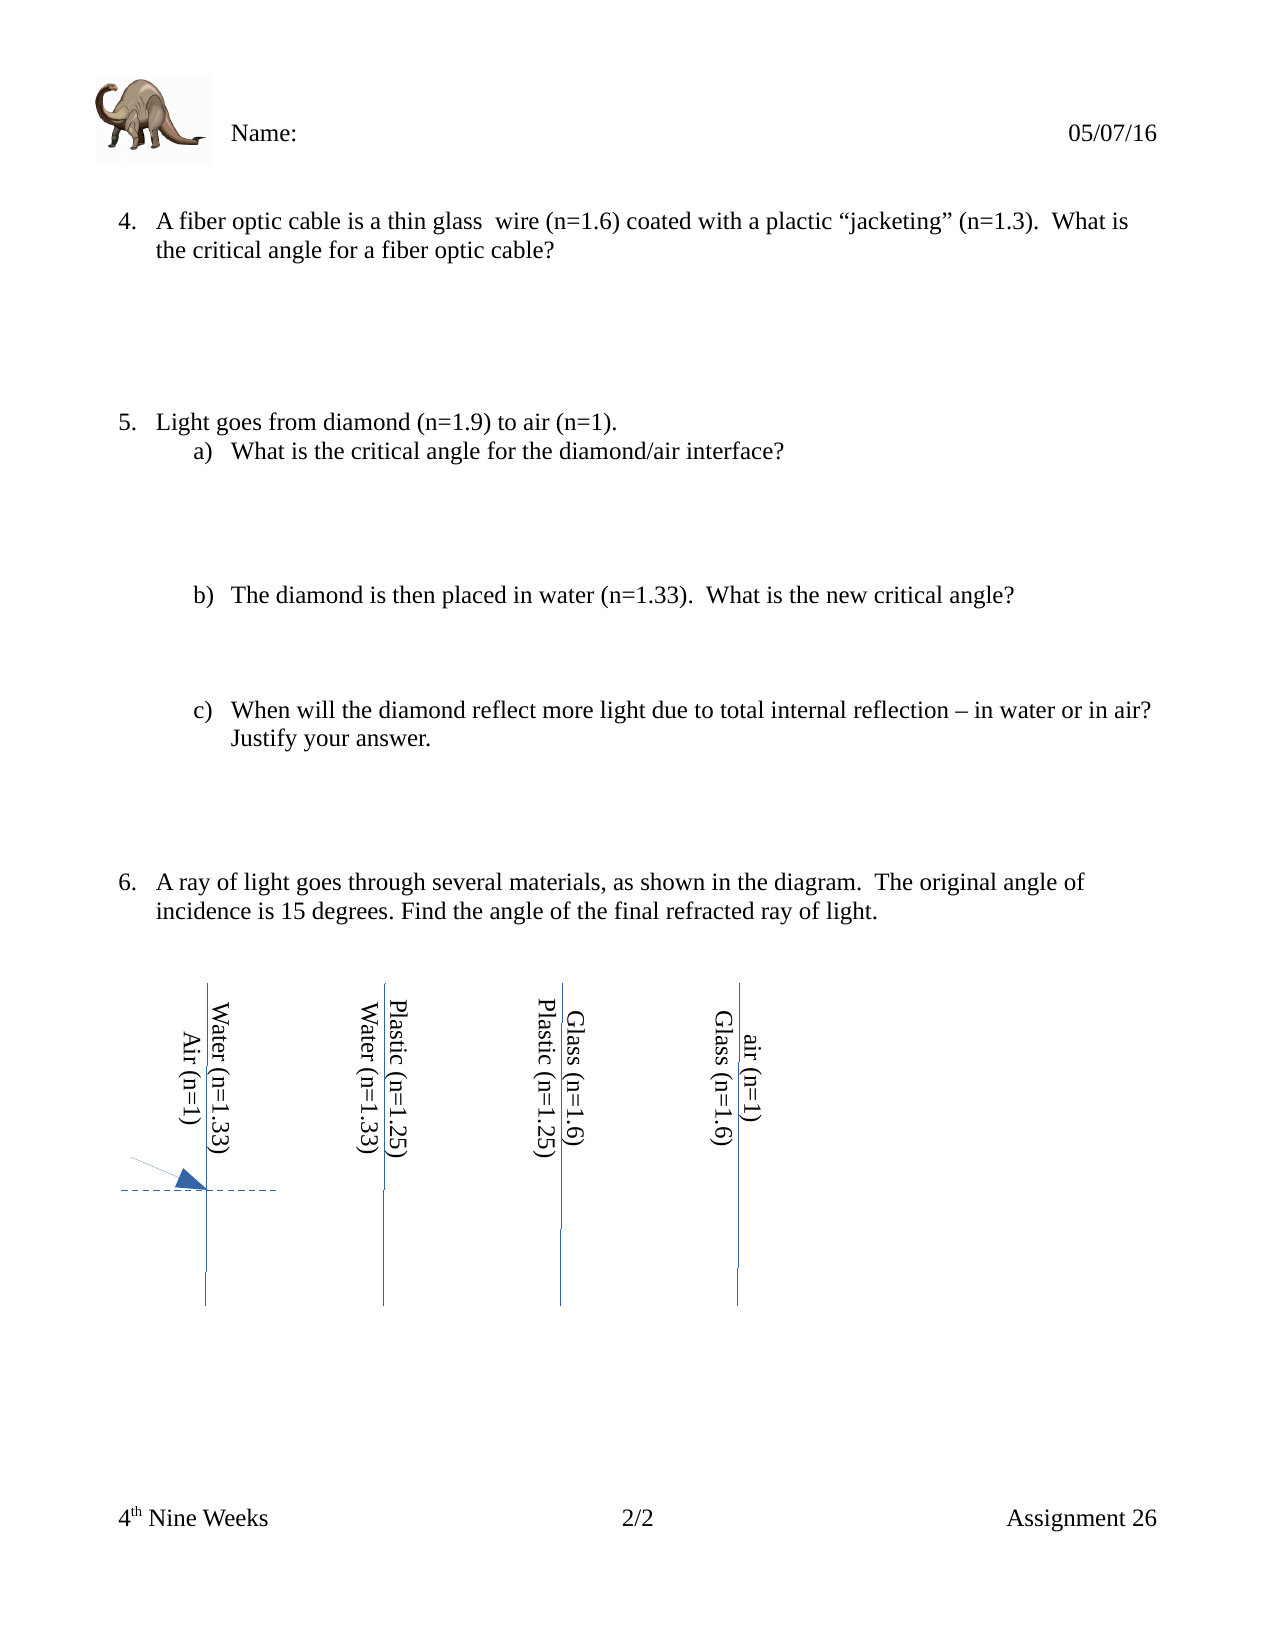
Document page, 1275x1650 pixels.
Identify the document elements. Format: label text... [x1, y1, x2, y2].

list When will the diamond reflect more light due to total internal reflection – in water or in air? Justify your answer. [193, 695, 1157, 752]
picture [95, 75, 211, 166]
list The diamond is then placed in water (n=1.33). What is the new critical angle? [193, 580, 1157, 608]
list A ray of light goes through several materials, as shown in the diagram. The original angle of incidence is 15 degrees. Find the angle of the final refracted ray of light. [118, 867, 1157, 925]
list What is the critical angle for the diamond/air interface? [193, 436, 1157, 465]
list A fiber optic cable is a thin glass wire (n=1.6) coated with a plactic “jacketing” (n=1.3). What is the critical angle for a fiber optic cable? [118, 206, 1157, 263]
list Light goes from diamond (n=1.9) to air (n=1). [118, 407, 1157, 436]
